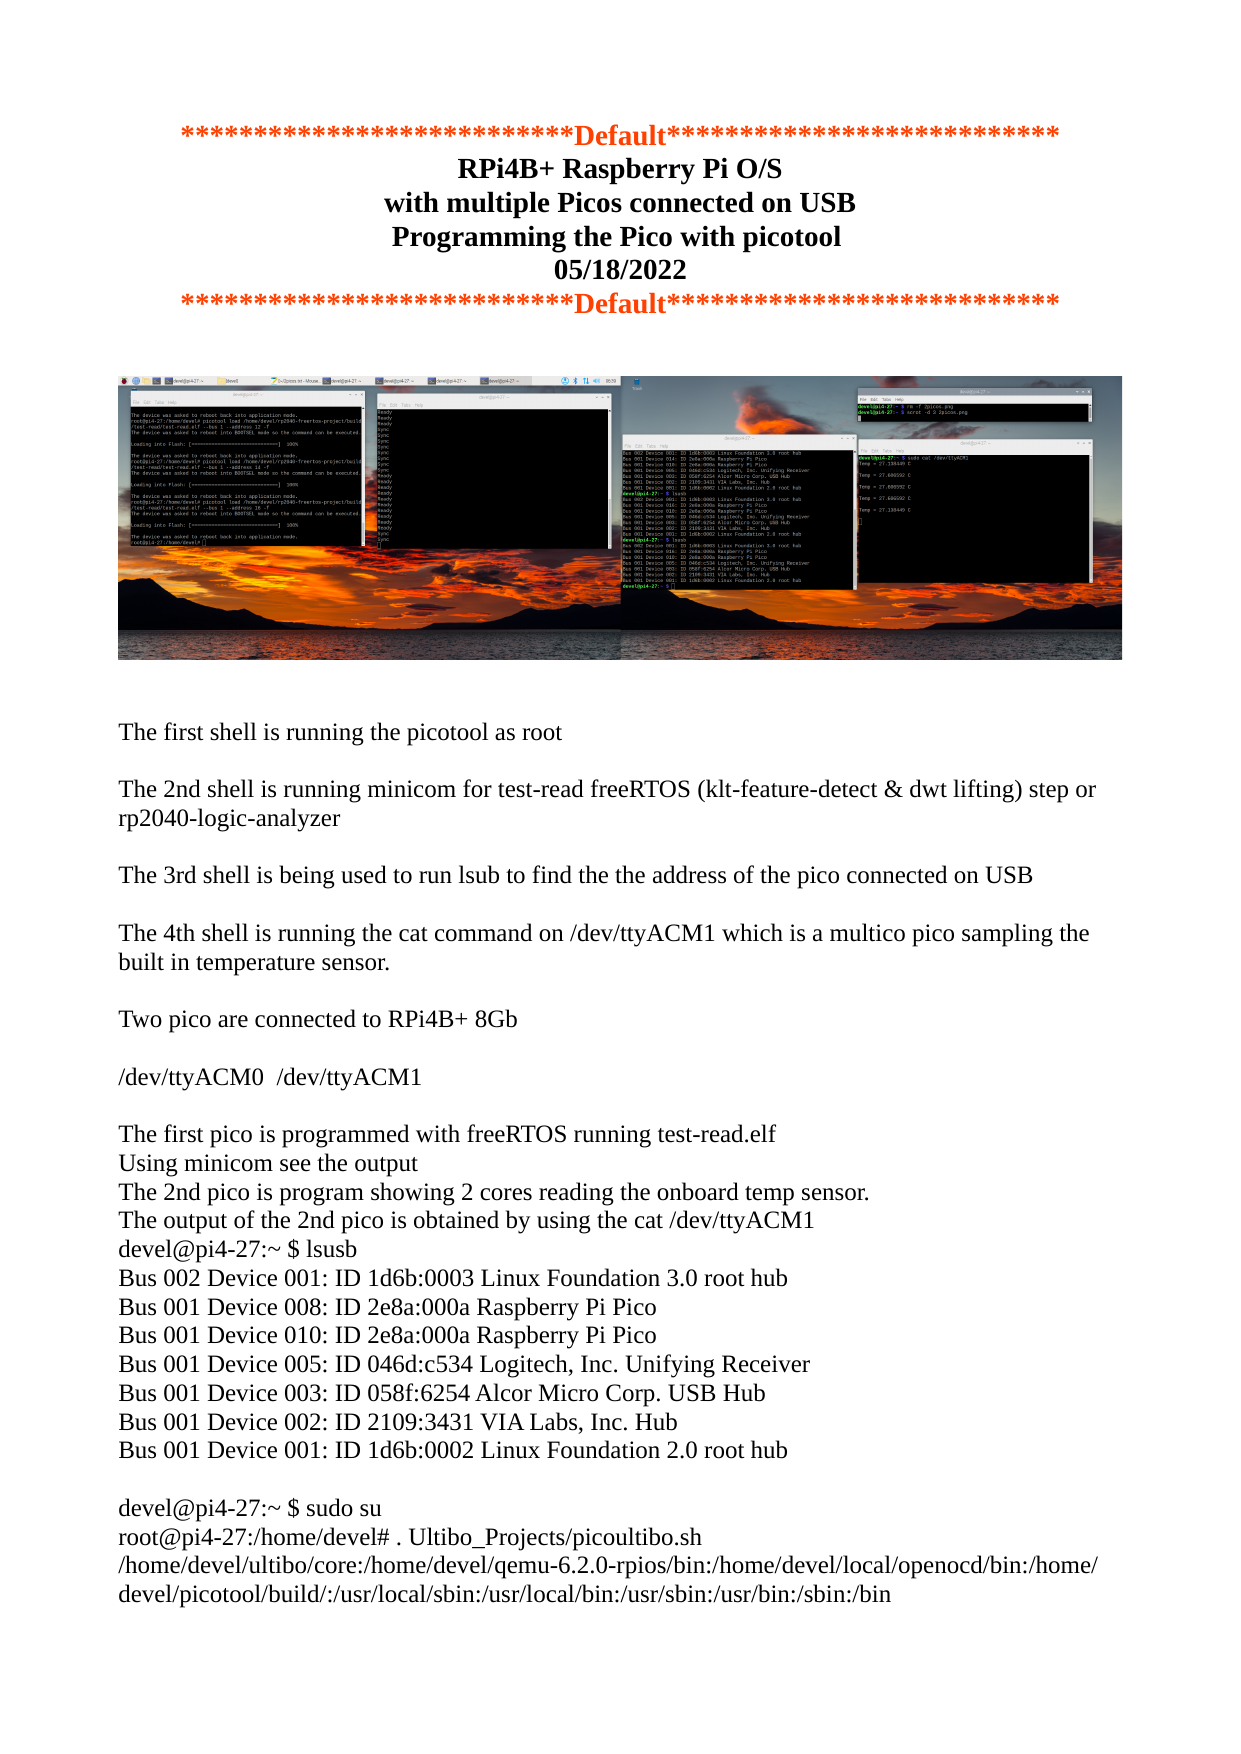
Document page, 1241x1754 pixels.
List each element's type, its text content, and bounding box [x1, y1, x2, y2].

text The 3rd shell is being used to run lsub to find the the address of the pico connected on USB [118, 860, 1122, 889]
text Bus 001 Device 005: ID 046d:c534 Logitech, Inc. Unifying Receiver [118, 1349, 1122, 1378]
text Bus 001 Device 010: ID 2e8a:000a Raspberry Pi Pico [118, 1320, 1122, 1349]
text The 2nd shell is running minicom for test-read freeRTOS (klt-feature-detect & dwt lifting) step or [118, 774, 1122, 803]
text The output of the 2nd pico is obtained by using the cat /dev/ttyACM1 [118, 1205, 1122, 1234]
text ***************************Default*************************** [118, 286, 1122, 319]
text Using minicom see the output [118, 1148, 1122, 1177]
text Programming the Pico with picotool [118, 219, 1122, 252]
text Bus 001 Device 001: ID 1d6b:0002 Linux Foundation 2.0 root hub [118, 1435, 1122, 1464]
text Two pico are connected to RPi4B+ 8Gb [118, 1004, 1122, 1033]
text Bus 002 Device 001: ID 1d6b:0003 Linux Foundation 3.0 root hub [118, 1263, 1122, 1292]
text Bus 001 Device 003: ID 058f:6254 Alcor Micro Corp. USB Hub [118, 1378, 1122, 1407]
text rp2040-logic-analyzer [118, 803, 1122, 832]
text root@pi4-27:/home/devel# . Ultibo_Projects/picoultibo.sh [118, 1522, 1122, 1550]
text The first pico is programmed with freeRTOS running test-read.elf [118, 1119, 1122, 1148]
text The first shell is running the picotool as root [118, 717, 1122, 745]
text /dev/ttyACM0 /dev/ttyACM1 [118, 1062, 1122, 1090]
text devel@pi4-27:~ $ sudo su [118, 1493, 1122, 1522]
text built in temperature sensor. [118, 947, 1122, 975]
text RPi4B+ Raspberry Pi O/S [118, 152, 1122, 185]
text The 2nd pico is program showing 2 cores reading the onboard temp sensor. [118, 1177, 1122, 1205]
text 05/18/2022 [118, 252, 1122, 286]
picture [118, 376, 1123, 660]
text Bus 001 Device 008: ID 2e8a:000a Raspberry Pi Pico [118, 1292, 1122, 1320]
text ***************************Default*************************** [118, 118, 1122, 152]
text with multiple Picos connected on USB [118, 185, 1122, 219]
text /home/devel/ultibo/core:/home/devel/qemu-6.2.0-rpios/bin:/home/devel/local/openocd/bin:/home/devel/picotool/build/:/usr/local/sbin:/usr/local/bin:/usr/sbin:/usr/bin:/sbin:/bin [118, 1550, 1122, 1608]
text devel@pi4-27:~ $ lsusb [118, 1234, 1122, 1263]
text Bus 001 Device 002: ID 2109:3431 VIA Labs, Inc. Hub [118, 1407, 1122, 1435]
text The 4th shell is running the cat command on /dev/ttyACM1 which is a multico pico sampling the [118, 918, 1122, 947]
